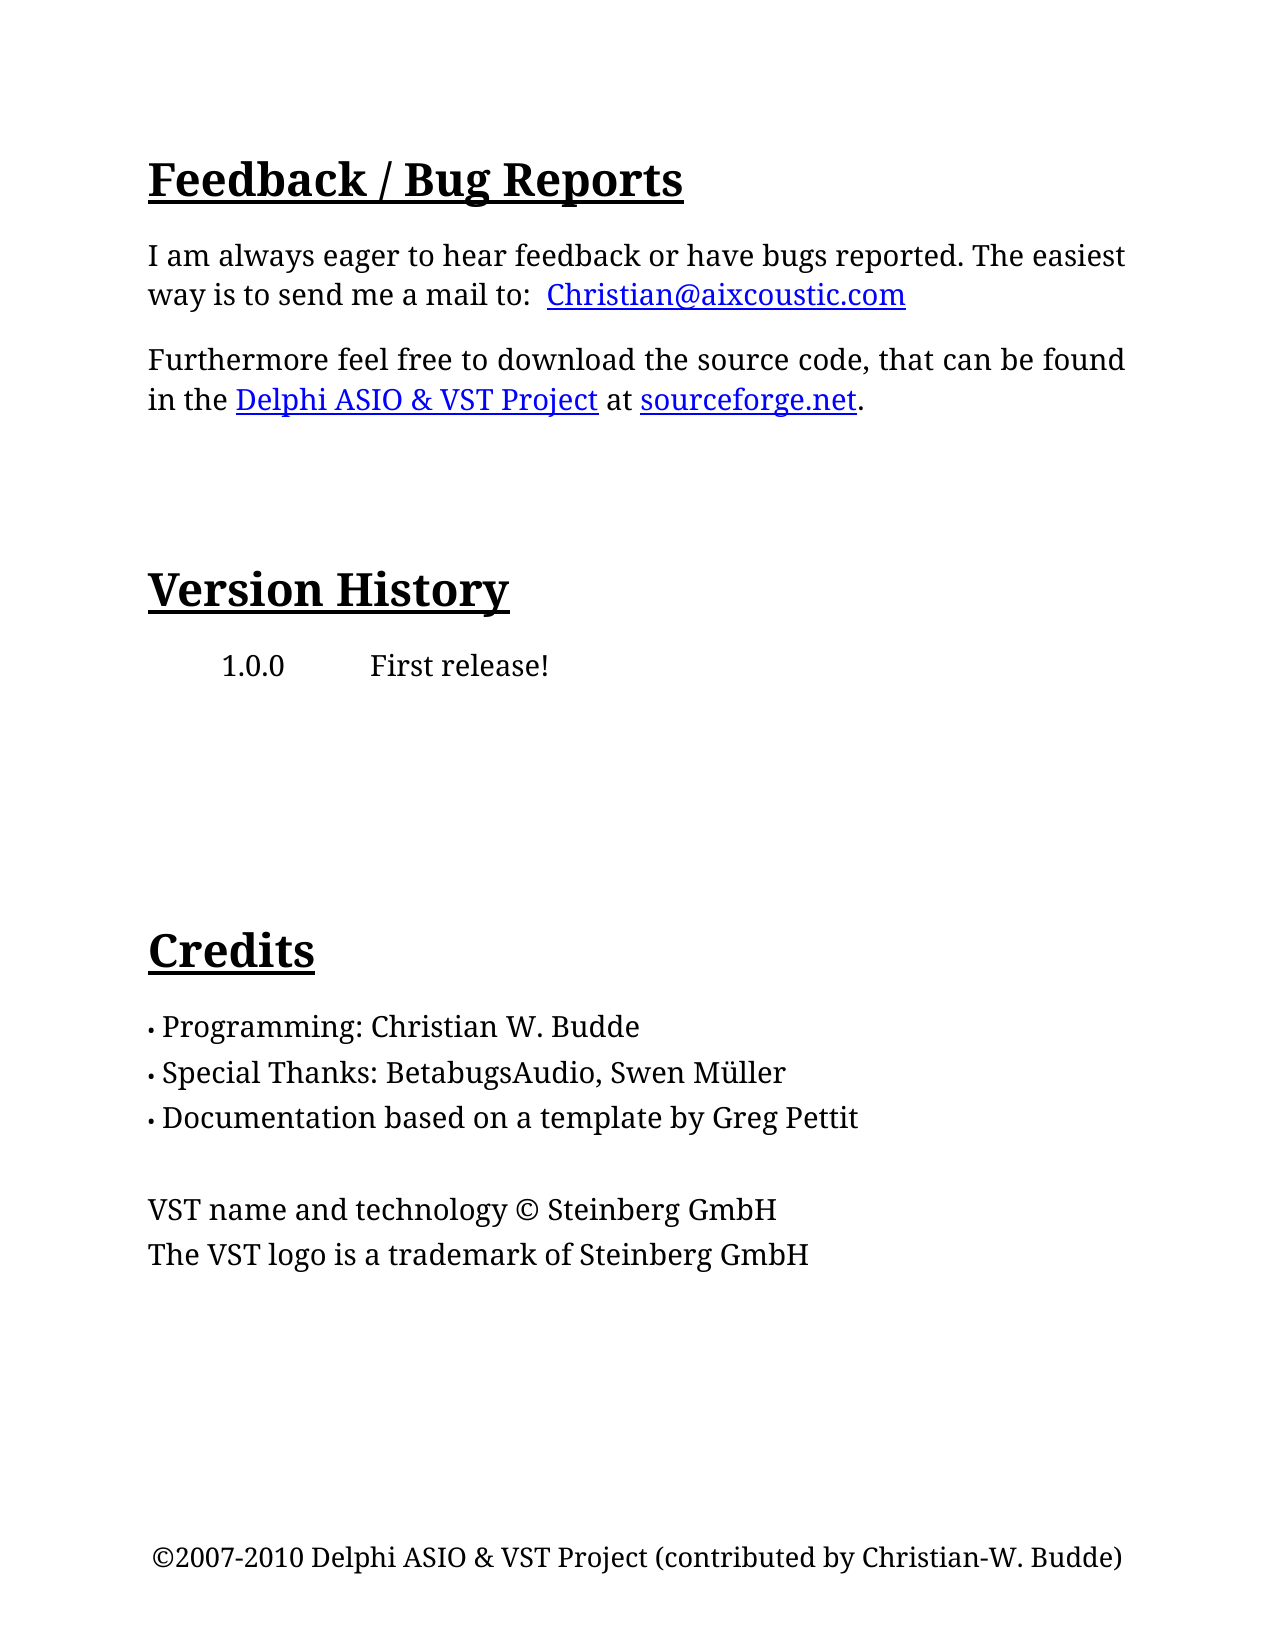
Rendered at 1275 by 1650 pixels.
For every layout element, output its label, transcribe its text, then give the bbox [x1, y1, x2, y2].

subtitle Credits [148, 919, 1127, 981]
text • Special Thanks: BetabugsAudio, Swen Müller [148, 1052, 1127, 1092]
list First release! [221, 645, 1127, 685]
text The VST logo is a trademark of Steinberg GmbH [148, 1234, 1127, 1274]
text • Documentation based on a template by Greg Pettit [148, 1097, 1127, 1137]
subtitle Version History [148, 558, 1127, 620]
subtitle Feedback / Bug Reports [148, 148, 1127, 210]
text I am always eager to hear feedback or have bugs reported. The easiest way is to send me a mail to: Christian@aixcoustic.com [148, 235, 1127, 314]
text • Programming: Christian W. Budde [148, 1006, 1127, 1046]
text Furthermore feel free to download the source code, that can be found in the Delphi ASIO & VST Project at sourceforge.net. [148, 339, 1127, 419]
text VST name and technology © Steinberg GmbH [148, 1189, 1127, 1228]
